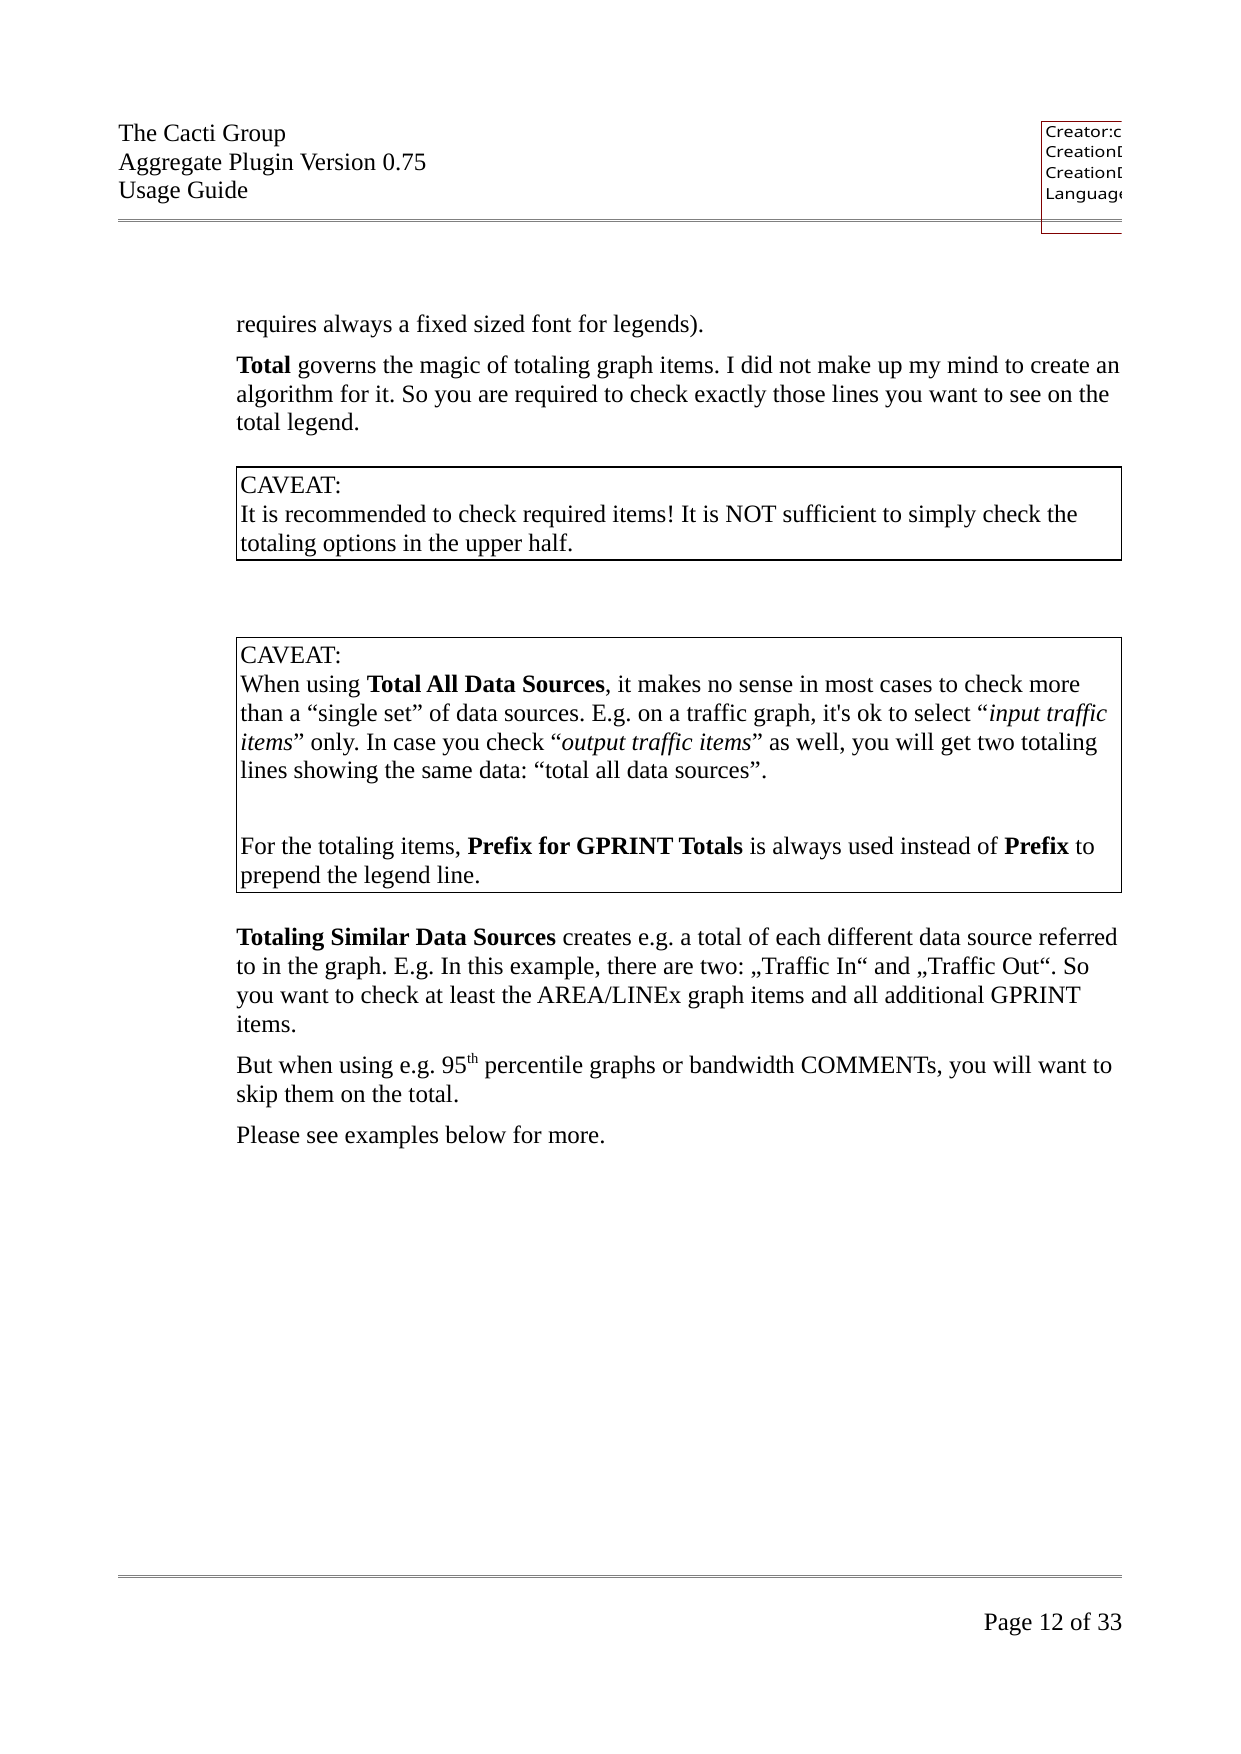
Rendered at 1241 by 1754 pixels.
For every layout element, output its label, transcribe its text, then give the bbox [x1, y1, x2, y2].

text CAVEAT: It is recommended to check required items! It is NOT sufficient to simply check the totaling options in the upper half. [237, 468, 1121, 559]
text But when using e.g. 95th percentile graphs or bandwidth COMMENTs, you will want to skip them on the total. [236, 1050, 1122, 1107]
text For the totaling items, Prefix for GPRINT Totals is always used instead of Prefix to prepend the legend line. [237, 827, 1121, 892]
text Please see examples below for more. [236, 1120, 1122, 1149]
text Totaling Similar Data Sources creates e.g. a total of each different data source referred to in the graph. E.g. In this example, there are two: „Traffic In“ and „Traffic Out“. So you want to check at least the AREA/LINEx graph items and all additional GPRINT items. [236, 922, 1122, 1037]
text Total governs the magic of totaling graph items. I did not make up my mind to create an algorithm for it. So you are required to check exactly those lines you want to see on the total legend. [236, 350, 1122, 436]
text CAVEAT: When using Total All Data Sources, it makes no sense in most cases to check more than a “single set” of data sources. E.g. on a traffic graph, it's ok to select “input traffic items” only. In case you check “output traffic items” as well, you will get two totaling lines showing the same data: “total all data sources”. [237, 638, 1121, 784]
text requires always a fixed sized font for legends). [236, 309, 1122, 337]
